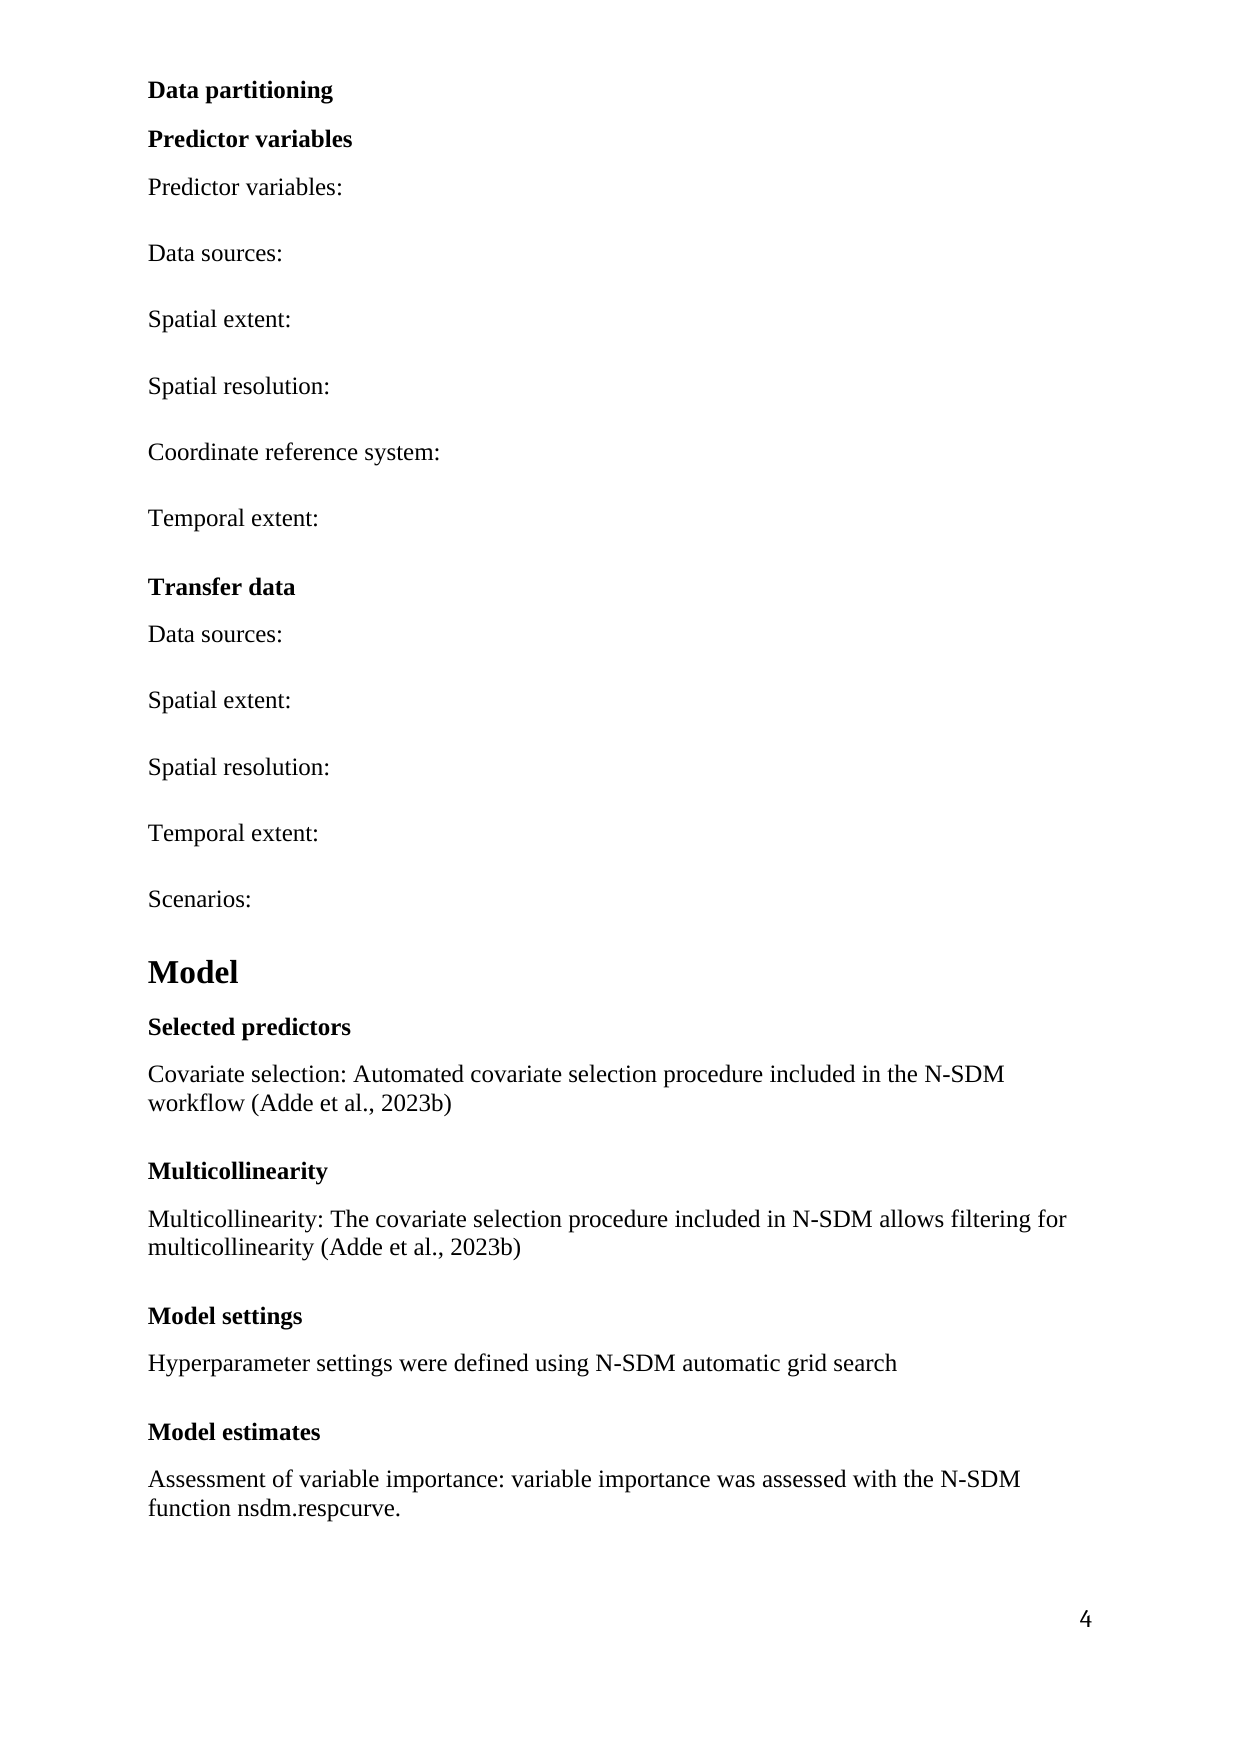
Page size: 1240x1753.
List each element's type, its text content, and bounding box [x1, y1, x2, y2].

text Predictor variables: [148, 172, 1092, 201]
text Coordinate reference system: [148, 437, 1092, 466]
subtitle Predictor variables [148, 124, 1092, 153]
text Spatial extent: [148, 685, 1092, 714]
subtitle Data partitioning [148, 75, 1092, 104]
text Data sources: [148, 619, 1092, 648]
text Temporal extent: [148, 818, 1092, 847]
text Hyperparameter settings were defined using N-SDM automatic grid search [148, 1348, 1092, 1377]
text Spatial resolution: [148, 752, 1092, 780]
subtitle Transfer data [148, 572, 1092, 600]
subtitle Selected predictors [148, 1012, 1092, 1040]
text Temporal extent: [148, 503, 1092, 532]
text Scenarios: [148, 884, 1092, 913]
text Assessment of variable importance: variable importance was assessed with the N-SDM function nsdm.respcurve. [148, 1464, 1092, 1522]
text Covariate selection: Automated covariate selection procedure included in the N-SDM workflow (Adde et al., 2023b) [148, 1059, 1092, 1117]
subtitle Multicollinearity [148, 1156, 1092, 1185]
subtitle Model [148, 952, 1092, 991]
subtitle Model settings [148, 1301, 1092, 1329]
text Multicollinearity: The covariate selection procedure included in N-SDM allows filtering for multicollinearity (Adde et al., 2023b) [148, 1204, 1092, 1261]
text Spatial extent: [148, 304, 1092, 333]
subtitle Model estimates [148, 1417, 1092, 1445]
text Spatial resolution: [148, 371, 1092, 399]
text Data sources: [148, 238, 1092, 267]
